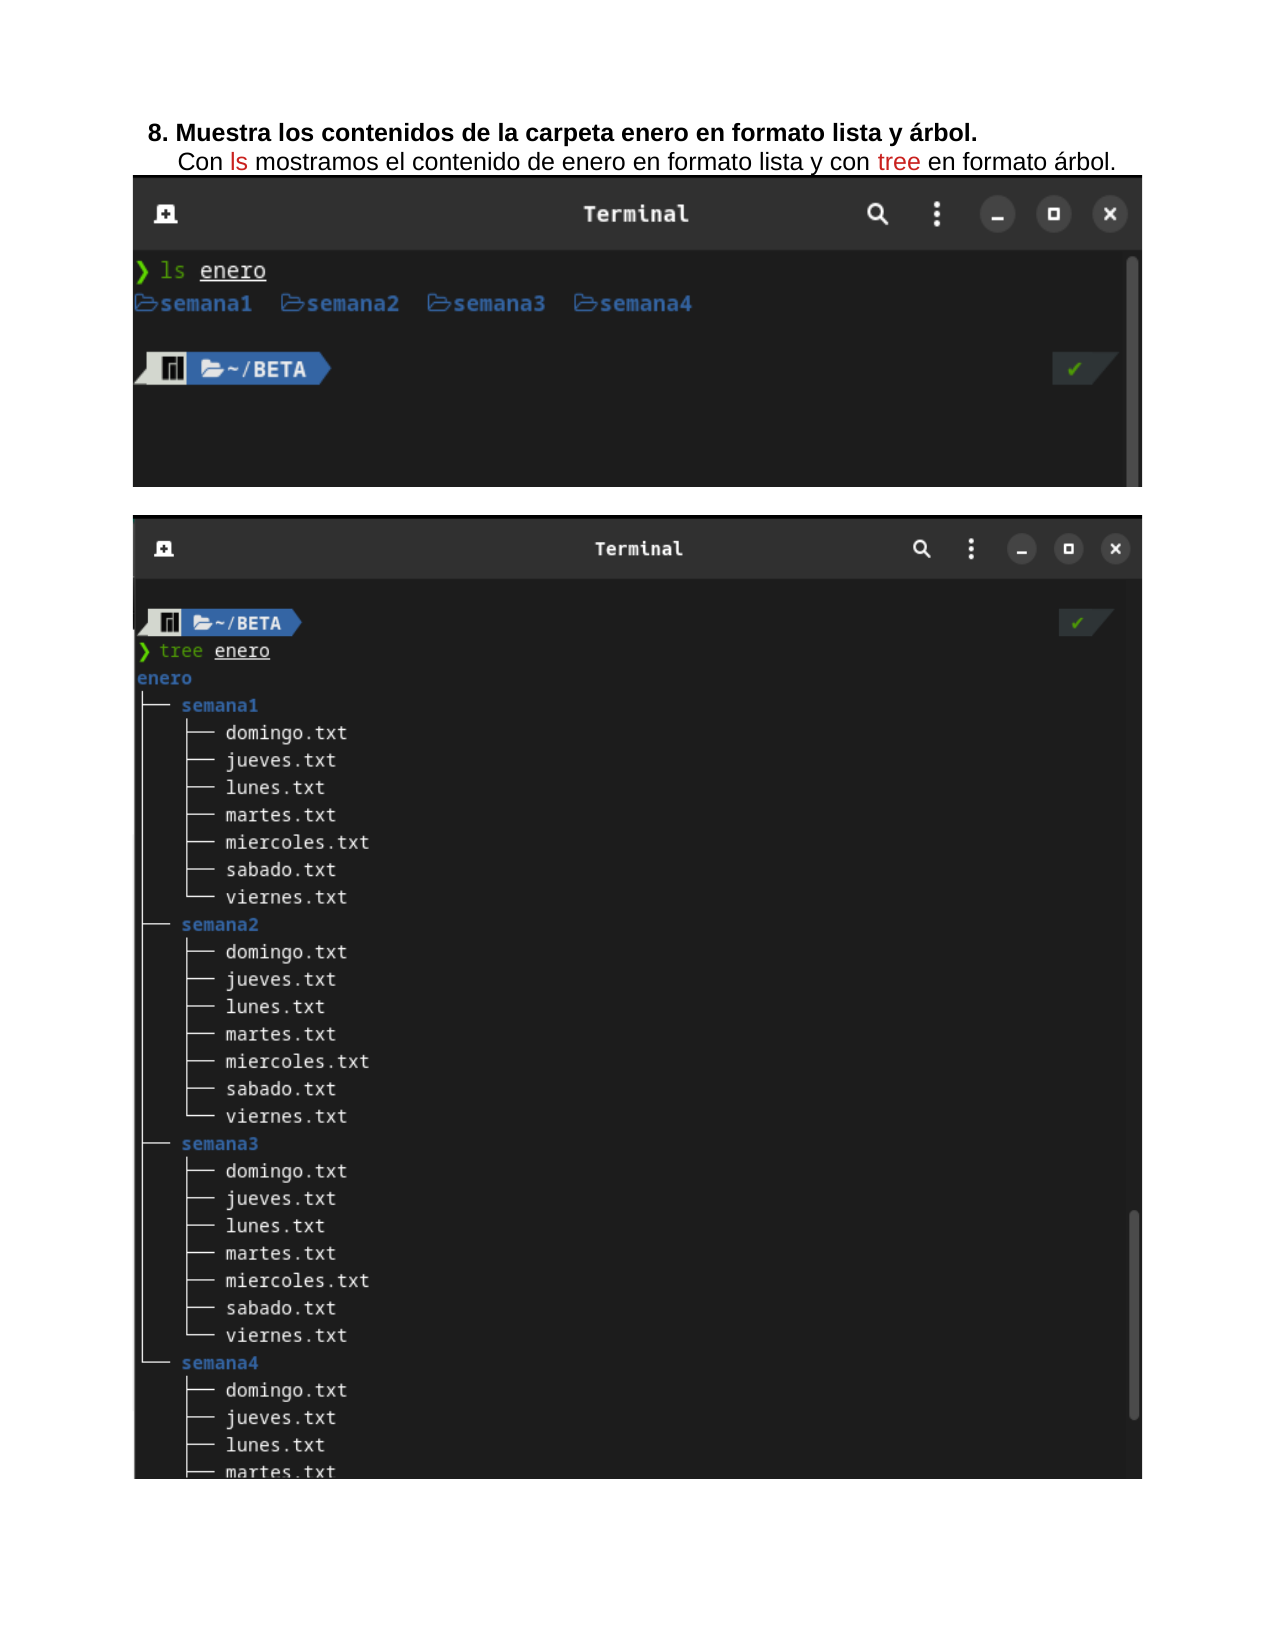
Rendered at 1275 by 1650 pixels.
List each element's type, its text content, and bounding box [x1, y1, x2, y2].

list Con ls mostramos el contenido de enero en formato lista y con tree en formato árbol. [148, 147, 1157, 176]
list Muestra los contenidos de la carpeta enero en formato lista y árbol. [148, 118, 1157, 147]
picture [132, 175, 1143, 487]
picture [132, 515, 1143, 1479]
